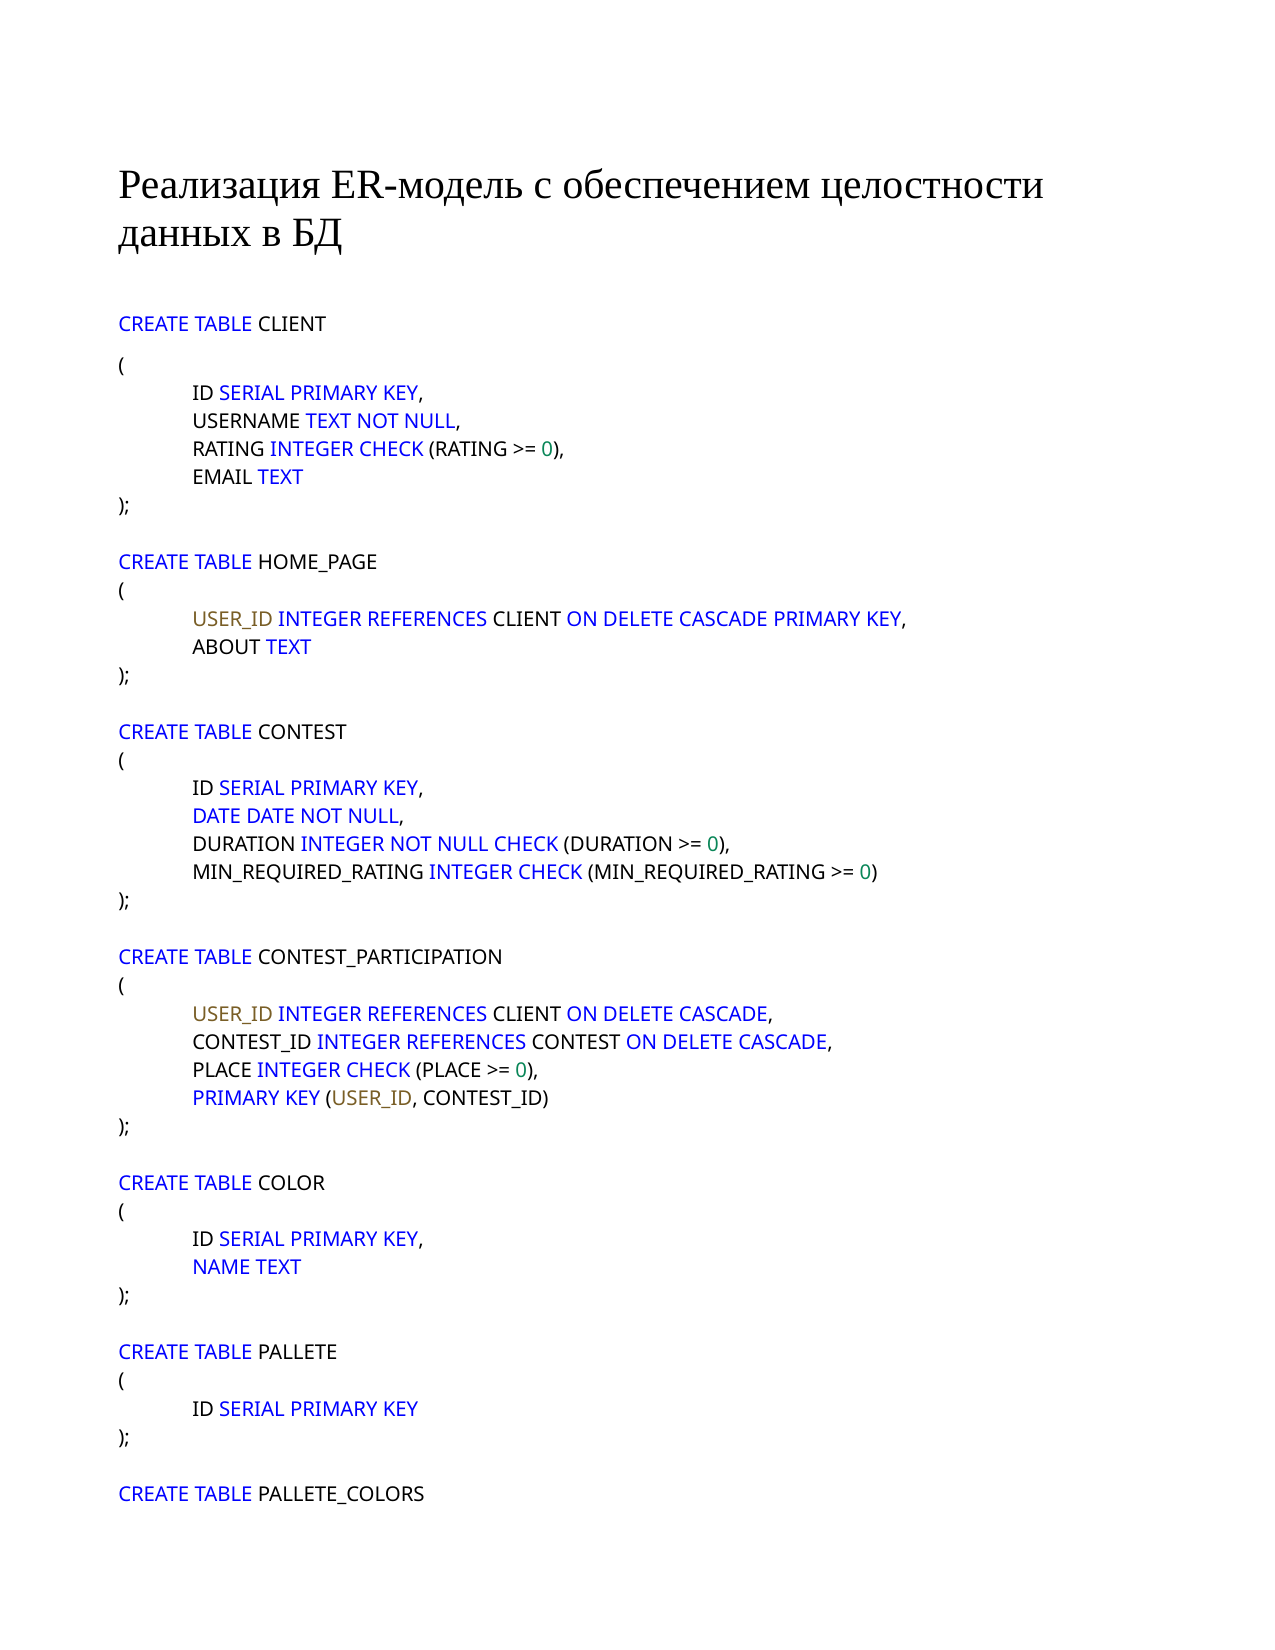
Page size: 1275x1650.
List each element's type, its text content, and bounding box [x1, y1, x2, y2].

text ); [118, 886, 1157, 914]
text DATE DATE NOT NULL, [118, 801, 1157, 829]
text ( [118, 576, 1157, 604]
text RATING INTEGER CHECK (RATING >= 0), [118, 434, 1157, 462]
text ); [118, 1422, 1157, 1450]
text DURATION INTEGER NOT NULL CHECK (DURATION >= 0), [118, 829, 1157, 857]
text ( [118, 971, 1157, 999]
subtitle Реализация ER-модель с обеспечением целостности данных в БД [118, 160, 1157, 256]
text ID SERIAL PRIMARY KEY, [118, 1224, 1157, 1252]
text ); [118, 491, 1157, 519]
text ID SERIAL PRIMARY KEY [118, 1394, 1157, 1422]
text USER_ID INTEGER REFERENCES CLIENT ON DELETE CASCADE, [118, 999, 1157, 1027]
text CREATE TABLE COLOR [118, 1168, 1157, 1196]
text CONTEST_ID INTEGER REFERENCES CONTEST ON DELETE CASCADE, [118, 1027, 1157, 1055]
text ( [118, 350, 1157, 378]
text ( [118, 1196, 1157, 1224]
text ID SERIAL PRIMARY KEY, [118, 378, 1157, 406]
text CREATE TABLE CONTEST_PARTICIPATION [118, 942, 1157, 971]
text ); [118, 1111, 1157, 1139]
subtitle CREATE TABLE CLIENT [118, 310, 1157, 337]
text ABOUT TEXT [118, 632, 1157, 660]
text NAME TEXT [118, 1252, 1157, 1281]
text ID SERIAL PRIMARY KEY, [118, 773, 1157, 801]
text USERNAME TEXT NOT NULL, [118, 406, 1157, 434]
text PRIMARY KEY (USER_ID, CONTEST_ID) [118, 1083, 1157, 1111]
text CREATE TABLE PALLETE_COLORS [118, 1479, 1157, 1507]
text EMAIL TEXT [118, 462, 1157, 491]
text USER_ID INTEGER REFERENCES CLIENT ON DELETE CASCADE PRIMARY KEY, [118, 604, 1157, 632]
text ( [118, 745, 1157, 773]
text CREATE TABLE PALLETE [118, 1337, 1157, 1366]
text PLACE INTEGER CHECK (PLACE >= 0), [118, 1055, 1157, 1083]
text ); [118, 1281, 1157, 1309]
text CREATE TABLE HOME_PAGE [118, 547, 1157, 576]
text CREATE TABLE CONTEST [118, 717, 1157, 745]
text ( [118, 1366, 1157, 1394]
text MIN_REQUIRED_RATING INTEGER CHECK (MIN_REQUIRED_RATING >= 0) [118, 857, 1157, 886]
text ); [118, 660, 1157, 688]
